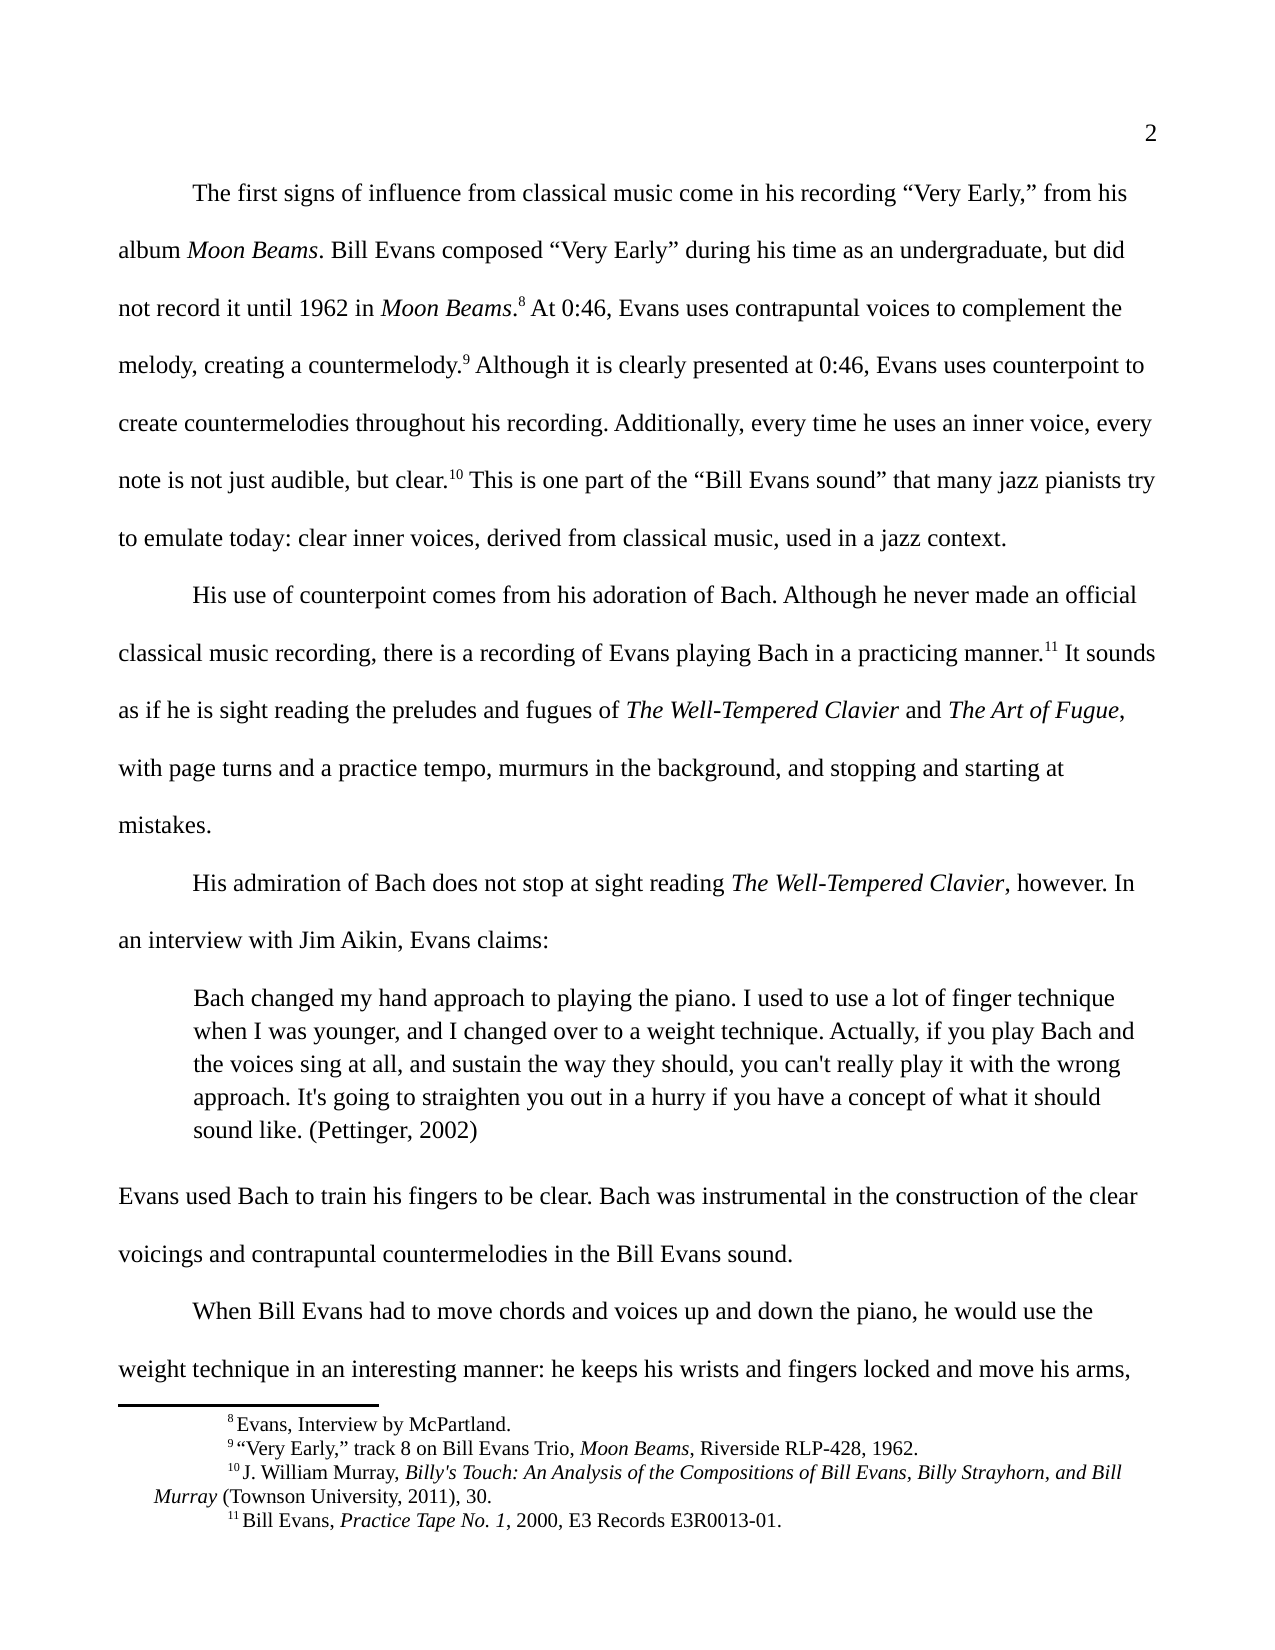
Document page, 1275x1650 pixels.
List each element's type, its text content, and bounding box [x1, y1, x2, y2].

text Evans used Bach to train his fingers to be clear. Bach was instrumental in the construction of the clear voicings and contrapuntal countermelodies in the Bill Evans sound. [118, 1181, 1157, 1267]
text “Very Early,” track 8 on Bill Evans Trio, Moon Beams, Riverside RLP-428, 1962. [118, 1436, 1157, 1460]
text His use of counterpoint comes from his adoration of Bach. Although he never made an official classical music recording, there is a recording of Evans playing Bach in a practicing manner. It sounds as if he is sight reading the preludes and fugues of The Well-Tempered Clavier and The Art of Fugue, with page turns and a practice tempo, murmurs in the background, and stopping and starting at mistakes. [118, 581, 1157, 839]
text Bill Evans, Practice Tape No. 1, 2000, E3 Records E3R0013-01. [118, 1508, 1157, 1532]
text When Bill Evans had to move chords and voices up and down the piano, he would use the weight technique in an interesting manner: he keeps his wrists and fingers locked and move his arms, [118, 1296, 1157, 1382]
text Evans, Interview by McPartland. [118, 1412, 1157, 1436]
text The first signs of influence from classical music come in his recording “Very Early,” from his album Moon Beams. Bill Evans composed “Very Early” during his time as an undergraduate, but did not record it until 1962 in Moon Beams. At 0:46, Evans uses contrapuntal voices to complement the melody, creating a countermelody. Although it is clearly presented at 0:46, Evans uses counterpoint to create countermelodies throughout his recording. Additionally, every time he uses an inner voice, every note is not just audible, but clear. This is one part of the “Bill Evans sound” that many jazz pianists try to emulate today: clear inner voices, derived from classical music, used in a jazz context. [118, 178, 1157, 552]
text His admiration of Bach does not stop at sight reading The Well-Tempered Clavier, however. In an interview with Jim Aikin, Evans claims: [118, 868, 1157, 954]
text Bach changed my hand approach to playing the piano. I used to use a lot of finger technique when I was younger, and I changed over to a weight technique. Actually, if you play Bach and the voices sing at all, and sustain the way they should, you can't really play it with the wrong approach. It's going to straighten you out in a hurry if you have a concept of what it should sound like. (Pettinger, 2002) [193, 983, 1157, 1144]
text J. William Murray, Billy's Touch: An Analysis of the Compositions of Bill Evans, Billy Strayhorn, and Bill Murray (Townson University, 2011), 30. [118, 1460, 1157, 1508]
